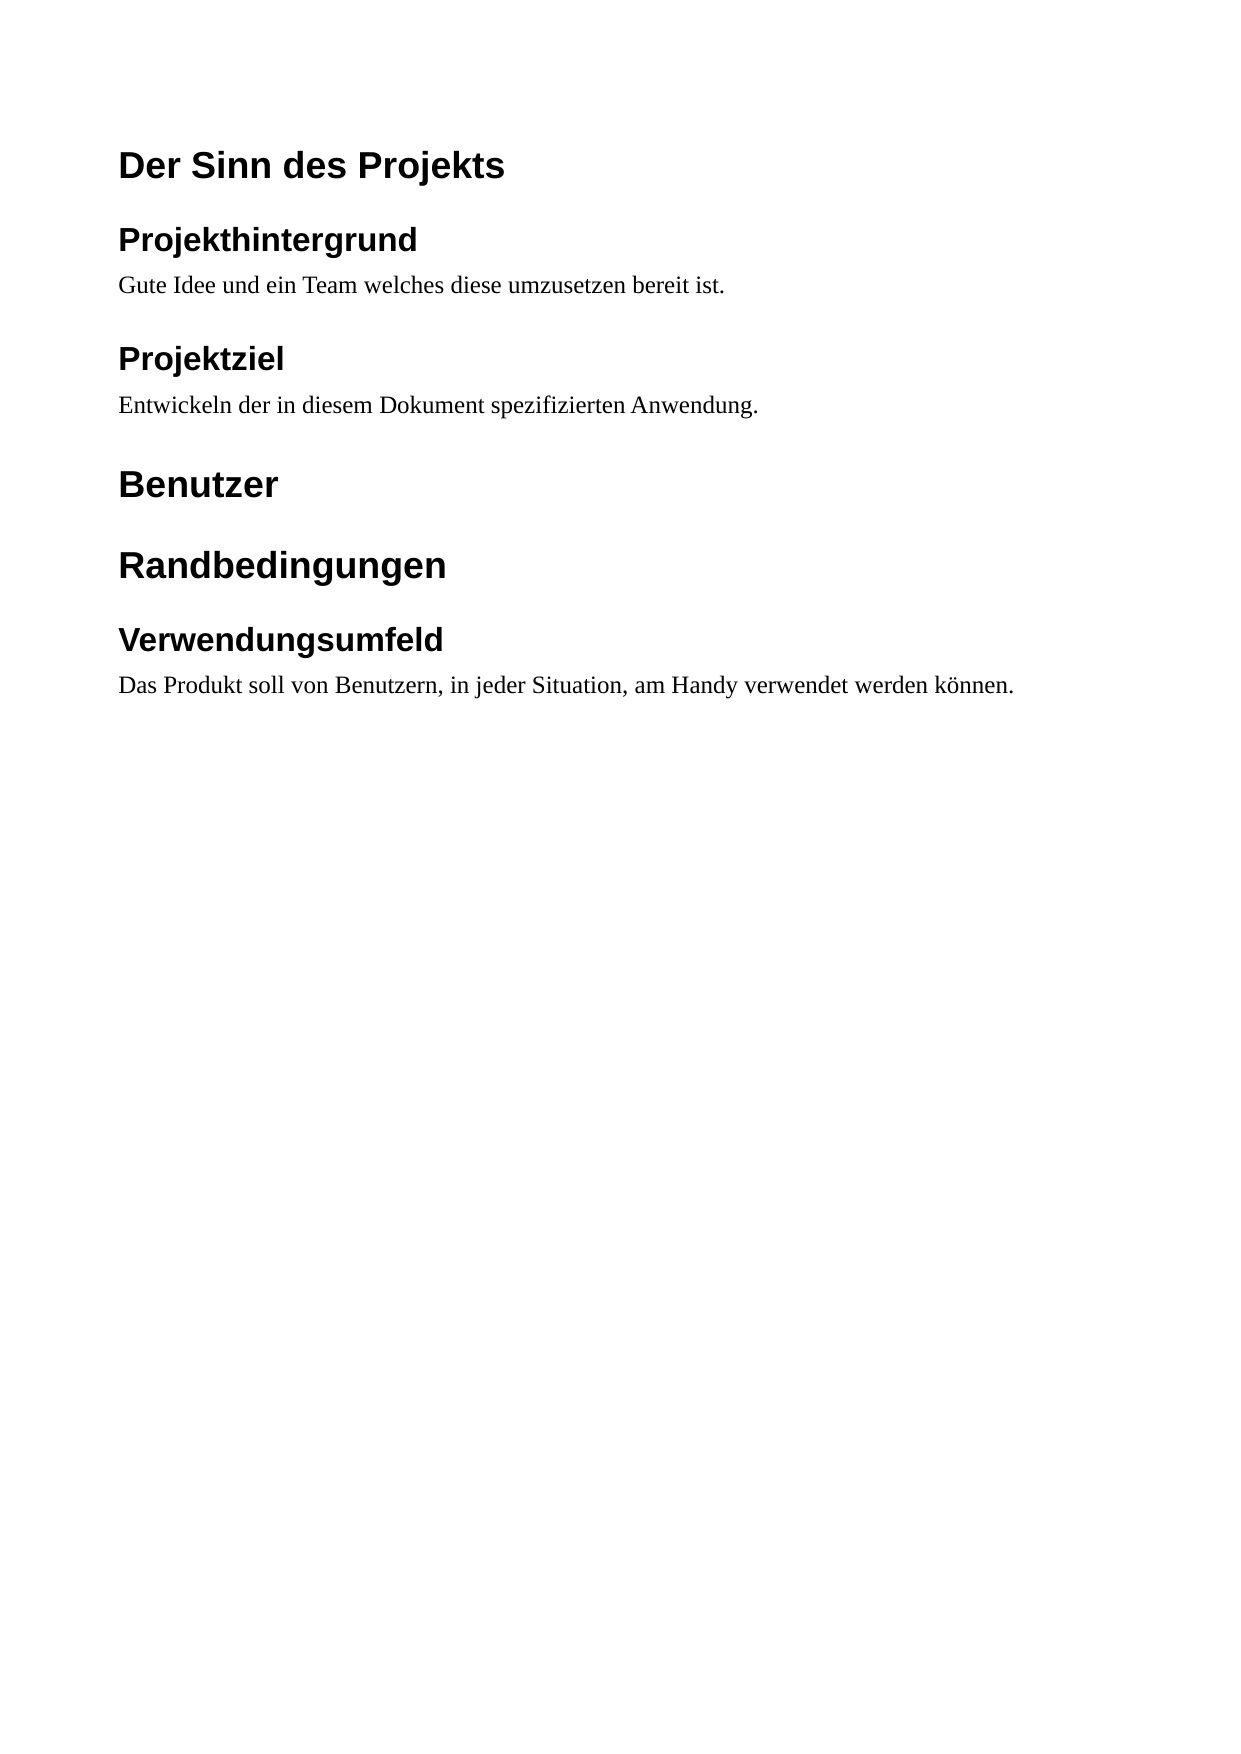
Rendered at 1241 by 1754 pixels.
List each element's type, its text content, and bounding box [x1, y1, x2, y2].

subtitle Projektziel [118, 339, 1122, 377]
subtitle Benutzer [118, 462, 1122, 506]
subtitle Der Sinn des Projekts [118, 143, 1122, 186]
subtitle Projekthintergrund [118, 219, 1122, 258]
subtitle Randbedingungen [118, 543, 1122, 586]
text Das Produkt soll von Benutzern, in jeder Situation, am Handy verwendet werden können. [118, 671, 1122, 699]
subtitle Verwendungsumfeld [118, 619, 1122, 658]
text Gute Idee und ein Team welches diese umzusetzen bereit ist. [118, 271, 1122, 299]
text Entwickeln der in diesem Dokument spezifizierten Anwendung. [118, 390, 1122, 419]
